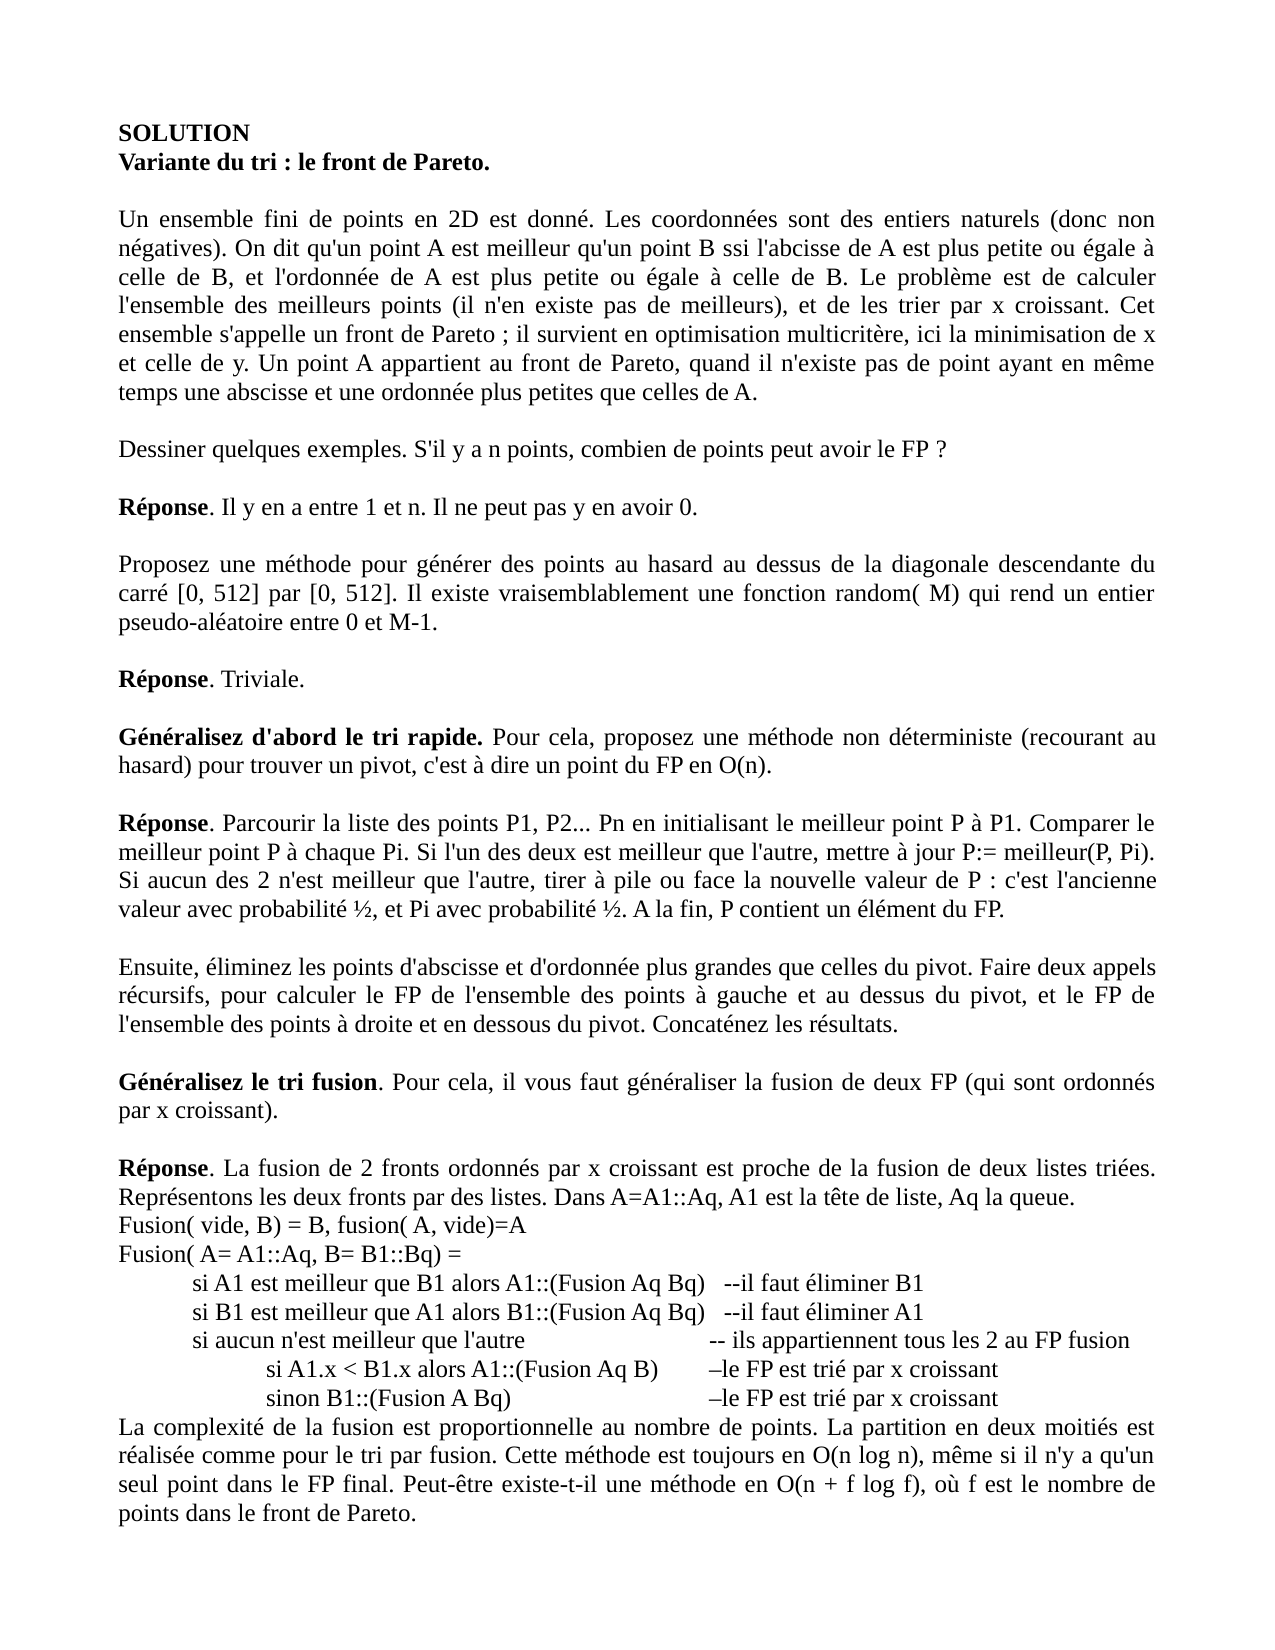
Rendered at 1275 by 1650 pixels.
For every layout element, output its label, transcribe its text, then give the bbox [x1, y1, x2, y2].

text si A1.x < B1.x alors A1::(Fusion Aq B) –le FP est trié par x croissant [118, 1354, 1157, 1383]
text si aucun n'est meilleur que l'autre -- ils appartiennent tous les 2 au FP fusion [118, 1326, 1157, 1354]
text Réponse. La fusion de 2 fronts ordonnés par x croissant est proche de la fusion de deux listes triées. Représentons les deux fronts par des listes. Dans A=A1::Aq, A1 est la tête de liste, Aq la queue. [118, 1153, 1157, 1211]
text sinon B1::(Fusion A Bq) –le FP est trié par x croissant [118, 1383, 1157, 1412]
text Généralisez le tri fusion. Pour cela, il vous faut généraliser la fusion de deux FP (qui sont ordonnés par x croissant). [118, 1067, 1157, 1124]
text Fusion( vide, B) = B, fusion( A, vide)=A [118, 1211, 1157, 1239]
text SOLUTION [118, 118, 1157, 147]
text Proposez une méthode pour générer des points au hasard au dessus de la diagonale descendante du carré [0, 512] par [0, 512]. Il existe vraisemblablement une fonction random( M) qui rend un entier pseudo-aléatoire entre 0 et M-1. [118, 549, 1157, 636]
text si A1 est meilleur que B1 alors A1::(Fusion Aq Bq) --il faut éliminer B1 [118, 1268, 1157, 1297]
text La complexité de la fusion est proportionnelle au nombre de points. La partition en deux moitiés est réalisée comme pour le tri par fusion. Cette méthode est toujours en O(n log n), même si il n'y a qu'un seul point dans le FP final. Peut-être existe-t-il une méthode en O(n + f log f), où f est le nombre de points dans le front de Pareto. [118, 1412, 1157, 1527]
text Variante du tri : le front de Pareto. [118, 147, 1157, 176]
text si B1 est meilleur que A1 alors B1::(Fusion Aq Bq) --il faut éliminer A1 [118, 1297, 1157, 1326]
text Un ensemble fini de points en 2D est donné. Les coordonnées sont des entiers naturels (donc non négatives). On dit qu'un point A est meilleur qu'un point B ssi l'abcisse de A est plus petite ou égale à celle de B, et l'ordonnée de A est plus petite ou égale à celle de B. Le problème est de calculer l'ensemble des meilleurs points (il n'en existe pas de meilleurs), et de les trier par x croissant. Cet ensemble s'appelle un front de Pareto ; il survient en optimisation multicritère, ici la minimisation de x et celle de y. Un point A appartient au front de Pareto, quand il n'existe pas de point ayant en même temps une abscisse et une ordonnée plus petites que celles de A. [118, 204, 1157, 406]
text Généralisez d'abord le tri rapide. Pour cela, proposez une méthode non déterministe (recourant au hasard) pour trouver un pivot, c'est à dire un point du FP en O(n). [118, 722, 1157, 779]
text Réponse. Parcourir la liste des points P1, P2... Pn en initialisant le meilleur point P à P1. Comparer le meilleur point P à chaque Pi. Si l'un des deux est meilleur que l'autre, mettre à jour P:= meilleur(P, Pi). Si aucun des 2 n'est meilleur que l'autre, tirer à pile ou face la nouvelle valeur de P : c'est l'ancienne valeur avec probabilité ½, et Pi avec probabilité ½. A la fin, P contient un élément du FP. [118, 808, 1157, 923]
text Réponse. Il y en a entre 1 et n. Il ne peut pas y en avoir 0. [118, 492, 1157, 521]
text Fusion( A= A1::Aq, B= B1::Bq) = [118, 1239, 1157, 1268]
text Réponse. Triviale. [118, 664, 1157, 693]
text Ensuite, éliminez les points d'abscisse et d'ordonnée plus grandes que celles du pivot. Faire deux appels récursifs, pour calculer le FP de l'ensemble des points à gauche et au dessus du pivot, et le FP de l'ensemble des points à droite et en dessous du pivot. Concaténez les résultats. [118, 952, 1157, 1038]
text Dessiner quelques exemples. S'il y a n points, combien de points peut avoir le FP ? [118, 434, 1157, 463]
